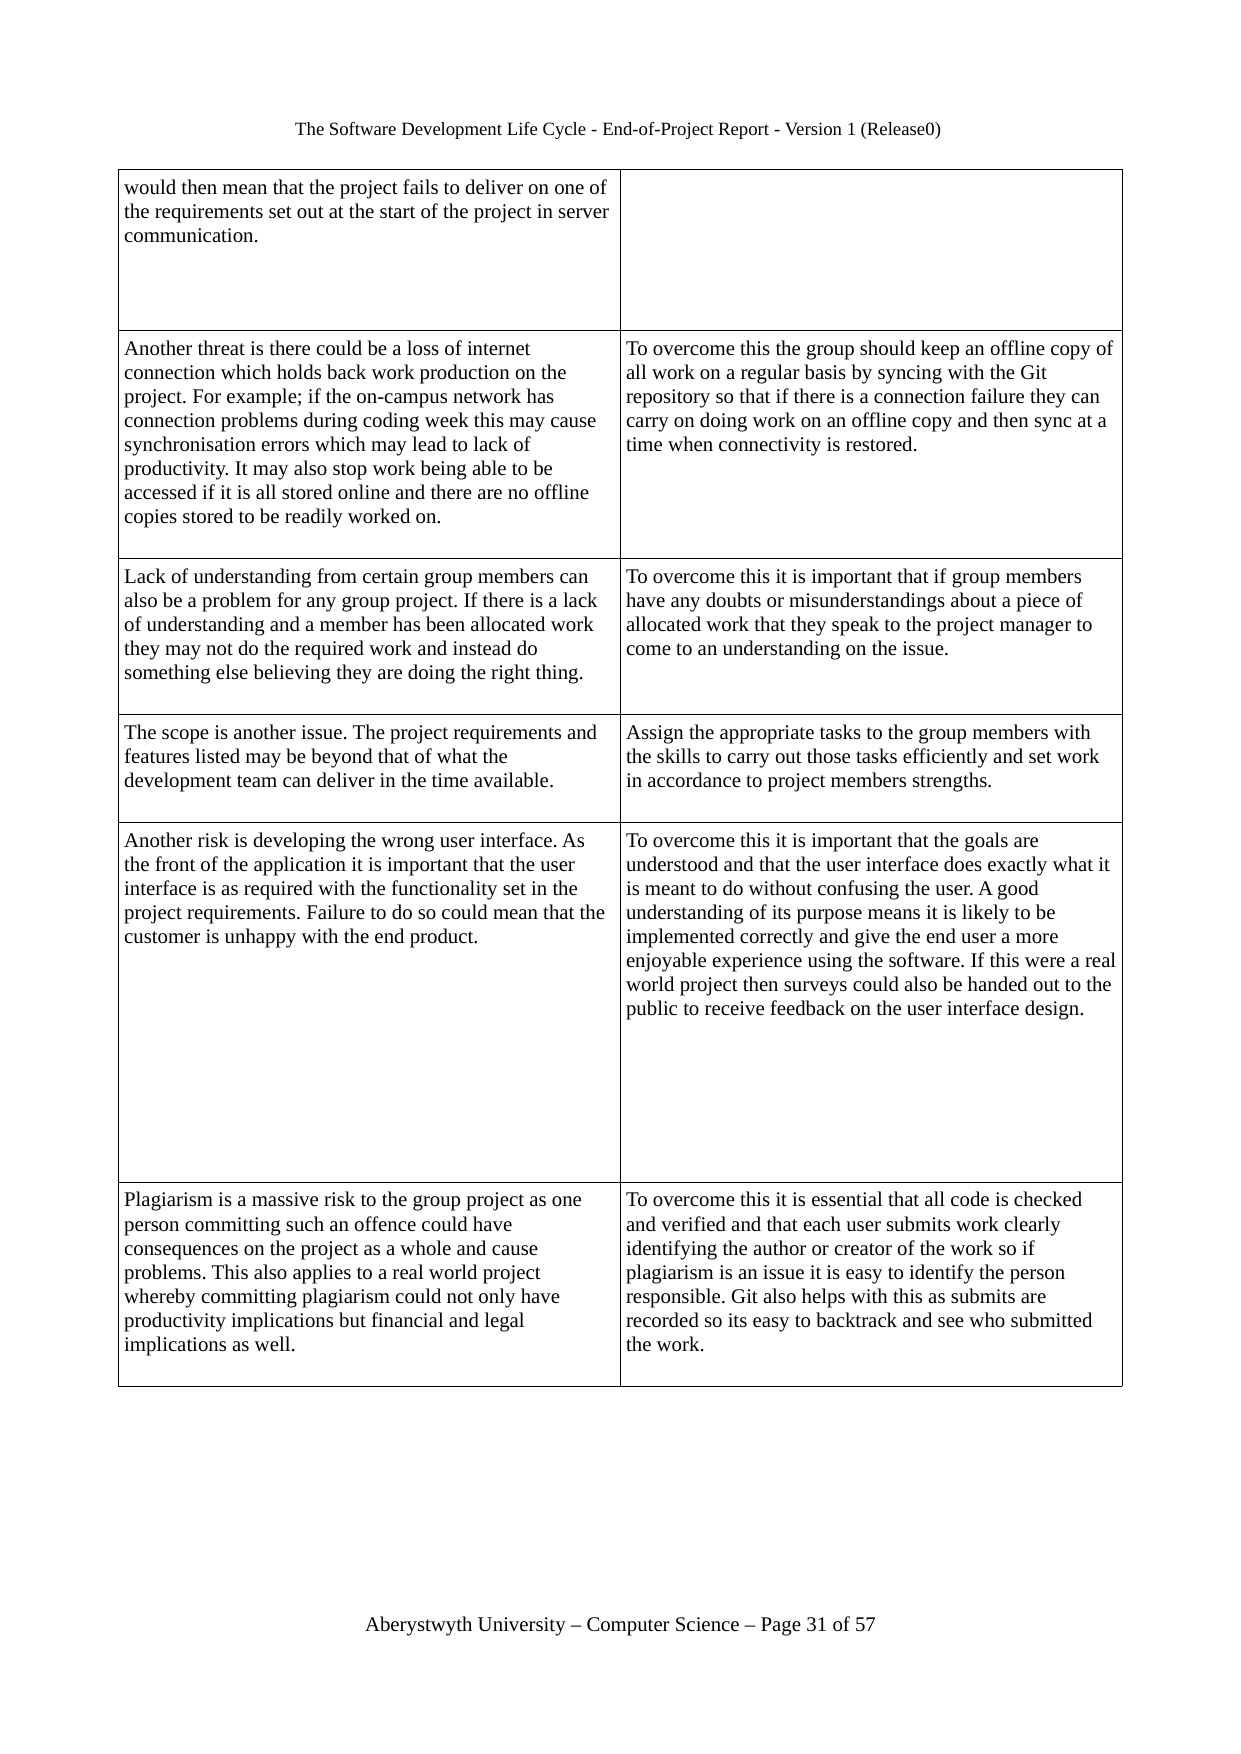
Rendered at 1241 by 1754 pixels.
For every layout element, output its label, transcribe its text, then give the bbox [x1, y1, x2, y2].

table_cell Assign the appropriate tasks to the group members with the skills to carry out those tasks efficiently and set work in accordance to project members strengths. [621, 715, 1122, 822]
table_cell To overcome this it is essential that all code is checked and verified and that each user submits work clearly identifying the author or creator of the work so if plagiarism is an issue it is easy to identify the person responsible. Git also helps with this as submits are recorded so its easy to backtrack and see who submitted the work. [621, 1183, 1122, 1386]
table_cell would then mean that the project fails to deliver on one of the requirements set out at the start of the project in server communication. [119, 170, 620, 330]
table_cell Lack of understanding from certain group members can also be a problem for any group project. If there is a lack of understanding and a member has been allocated work they may not do the required work and instead do something else believing they are doing the right thing. [119, 559, 620, 714]
table_cell Another risk is developing the wrong user interface. As the front of the application it is important that the user interface is as required with the functionality set in the project requirements. Failure to do so could mean that the customer is unhappy with the end product. [119, 823, 620, 1182]
table_cell The scope is another issue. The project requirements and features listed may be beyond that of what the development team can deliver in the time available. [119, 715, 620, 822]
table_cell [621, 170, 1122, 330]
table_cell To overcome this it is important that if group members have any doubts or misunderstandings about a piece of allocated work that they speak to the project manager to come to an understanding on the issue. [621, 559, 1122, 714]
table_cell To overcome this the group should keep an offline copy of all work on a regular basis by syncing with the Git repository so that if there is a connection failure they can carry on doing work on an offline copy and then sync at a time when connectivity is restored. [621, 331, 1122, 558]
table_cell Plagiarism is a massive risk to the group project as one person committing such an offence could have consequences on the project as a whole and cause problems. This also applies to a real world project whereby committing plagiarism could not only have productivity implications but financial and legal implications as well. [119, 1183, 620, 1386]
table_cell Another threat is there could be a loss of internet connection which holds back work production on the project. For example; if the on-campus network has connection problems during coding week this may cause synchronisation errors which may lead to lack of productivity. It may also stop work being able to be accessed if it is all stored online and there are no offline copies stored to be readily worked on. [119, 331, 620, 558]
table_cell To overcome this it is important that the goals are understood and that the user interface does exactly what it is meant to do without confusing the user. A good understanding of its purpose means it is likely to be implemented correctly and give the end user a more enjoyable experience using the software. If this were a real world project then surveys could also be handed out to the public to receive feedback on the user interface design. [621, 823, 1122, 1182]
